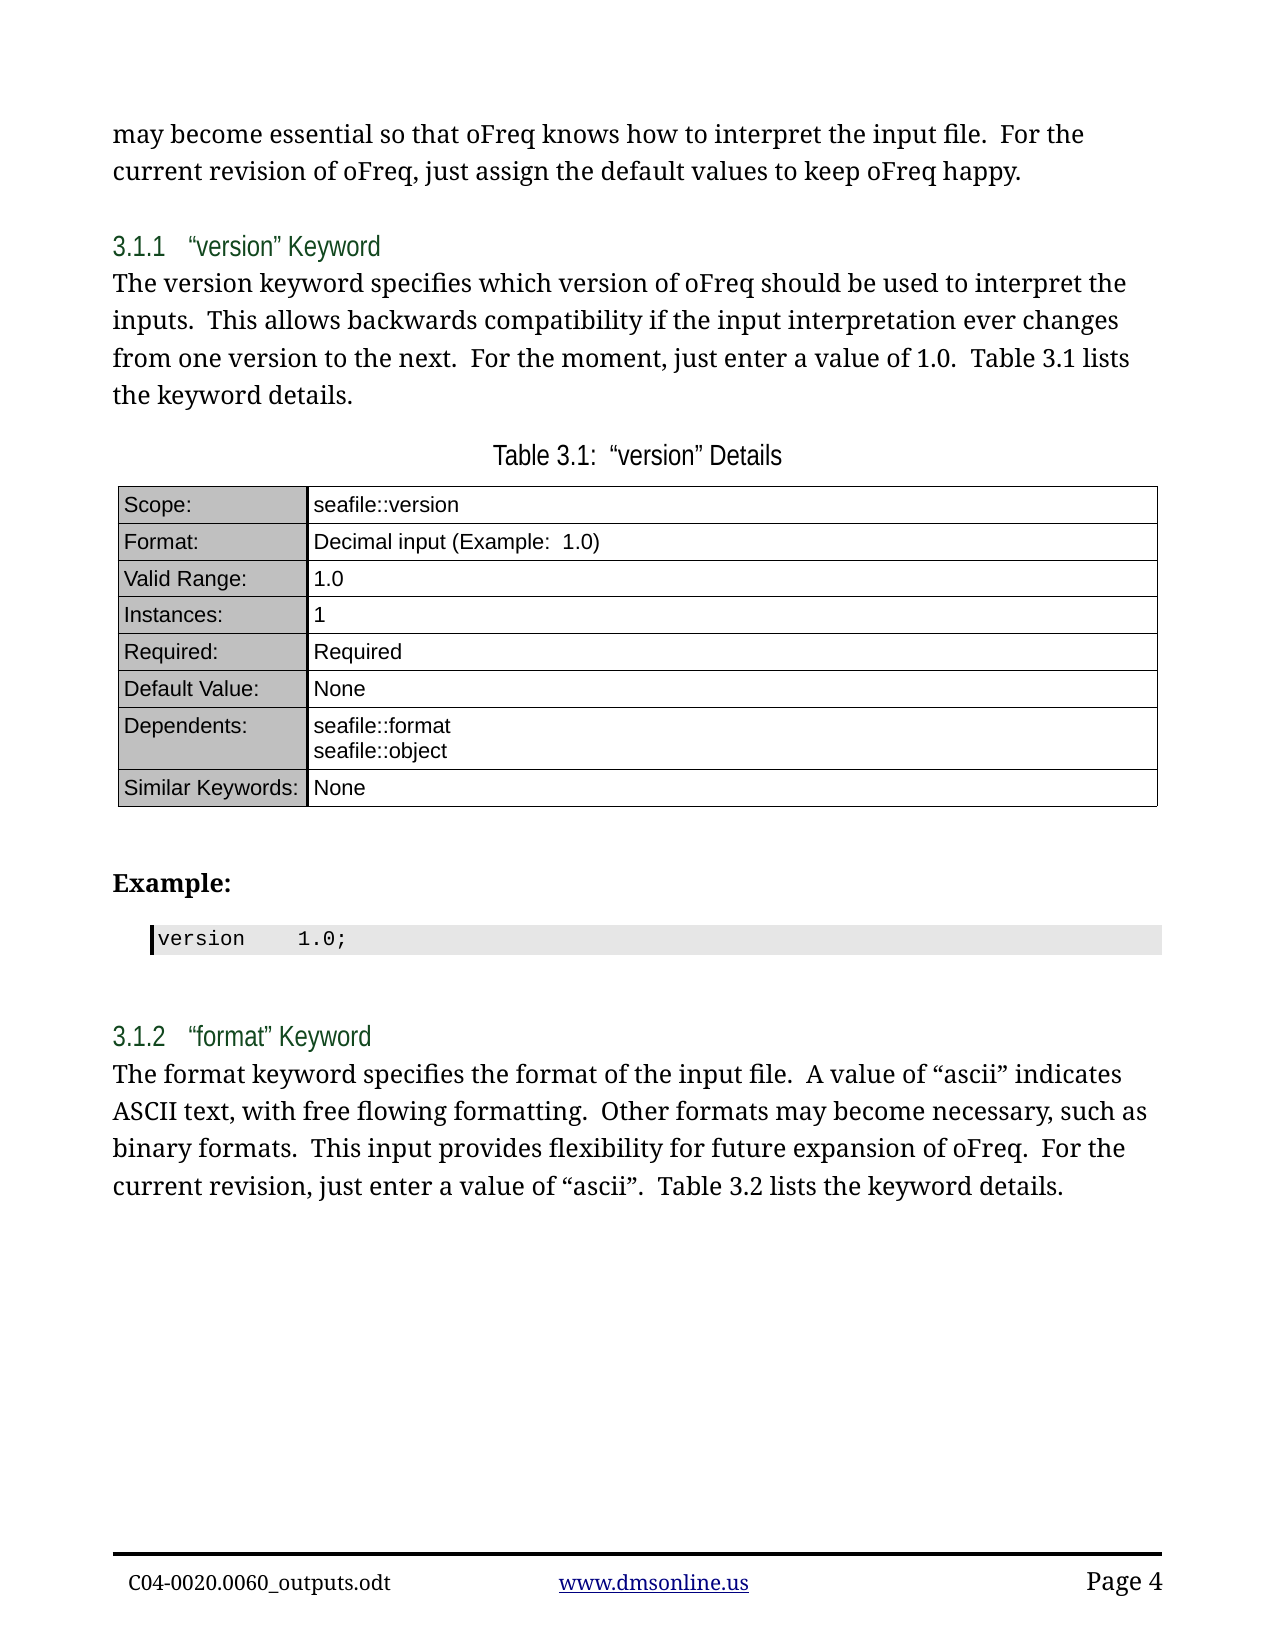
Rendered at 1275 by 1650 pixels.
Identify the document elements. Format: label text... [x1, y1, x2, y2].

table_cell Dependents: [119, 708, 306, 769]
table_cell 1 [309, 597, 1157, 633]
table_cell Required [309, 634, 1157, 670]
text Table 3.1: “version” Details [112, 438, 1162, 471]
text The version keyword specifies which version of oFreq should be used to interpret the inputs. This allows backwards compatibility if the input interpretation ever changes from one version to the next. For the moment, just enter a value of 1.0. Table 3.1 lists the keyword details. [112, 266, 1162, 412]
table_cell Instances: [119, 597, 306, 633]
table_header Scope: [119, 487, 306, 523]
table_cell Default Value: [119, 671, 306, 707]
subtitle “version” keyword [112, 229, 1162, 262]
text Example: [112, 866, 1162, 899]
table_cell Similar Keywords: [119, 770, 306, 806]
subtitle “format” Keyword [112, 1019, 1162, 1053]
table_cell Decimal input (Example: 1.0) [309, 524, 1157, 560]
table_cell seafile::format seafile::object [309, 708, 1157, 769]
text may become essential so that oFreq knows how to interpret the input file. For the current revision of oFreq, just assign the default values to keep oFreq happy. [112, 117, 1162, 188]
text The format keyword specifies the format of the input file. A value of “ascii” indicates ASCII text, with free flowing formatting. Other formats may become necessary, such as binary formats. This input provides flexibility for future expansion of oFreq. For the current revision, just enter a value of “ascii”. Table 3.2 lists the keyword details. [112, 1056, 1162, 1202]
table_cell 1.0 [309, 561, 1157, 596]
table_cell Required: [119, 634, 306, 670]
table_cell None [309, 770, 1157, 806]
table_cell Format: [119, 524, 306, 560]
table_cell Valid Range: [119, 561, 306, 596]
table_header seafile::version [309, 487, 1157, 523]
table_cell None [309, 671, 1157, 707]
text version 1.0; [154, 925, 1162, 955]
